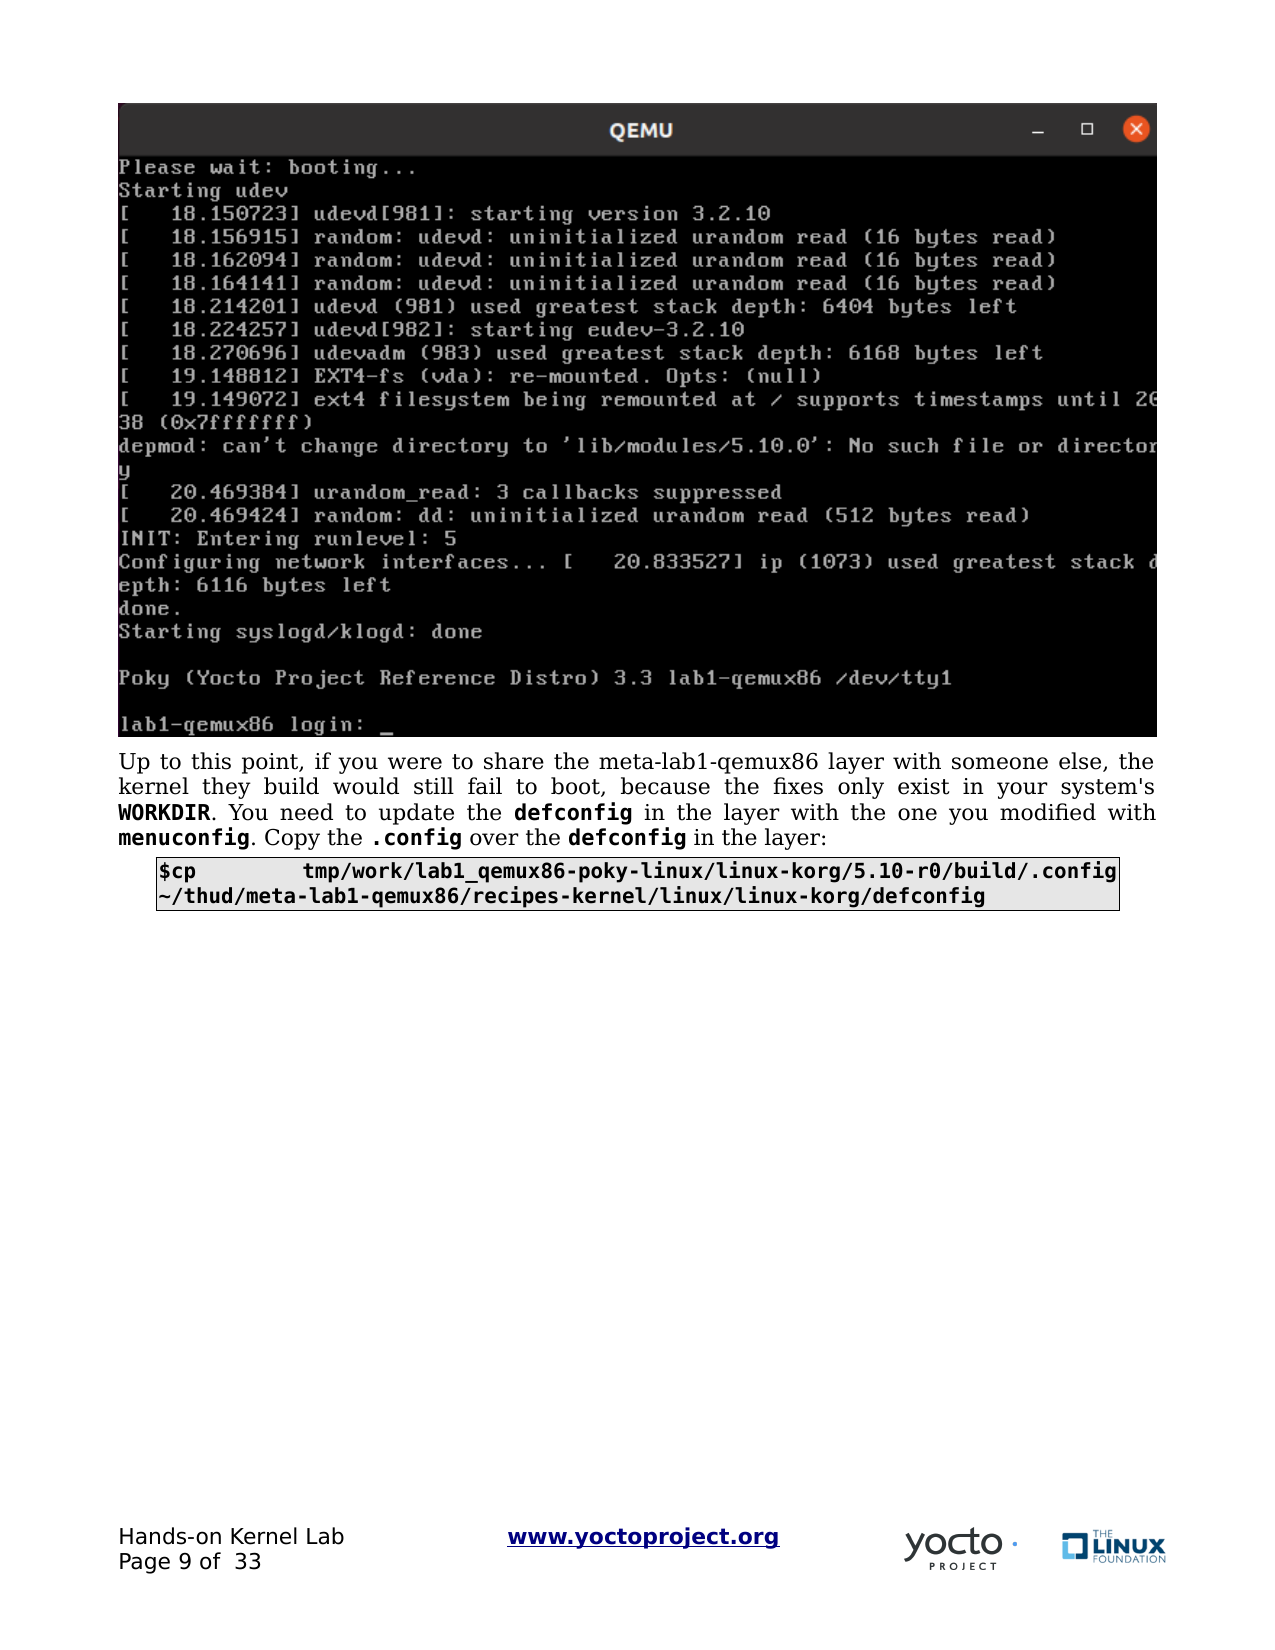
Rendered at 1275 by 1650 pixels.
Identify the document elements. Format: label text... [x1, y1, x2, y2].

text $cp tmp/work/lab1_qemux86-poky-linux/linux-korg/5.10-r0/build/.config ~/thud/meta-lab1-qemux86/recipes-kernel/linux/linux-korg/defconfig [157, 858, 1119, 910]
text Up to this point, if you were to share the meta-lab1-qemux86 layer with someone else, the kernel they build would still fail to boot, because the fixes only exist in your system's WORKDIR. You need to update the defconfig in the layer with the one you modified with menuconfig. Copy the .config over the defconfig in the layer: [118, 749, 1157, 851]
